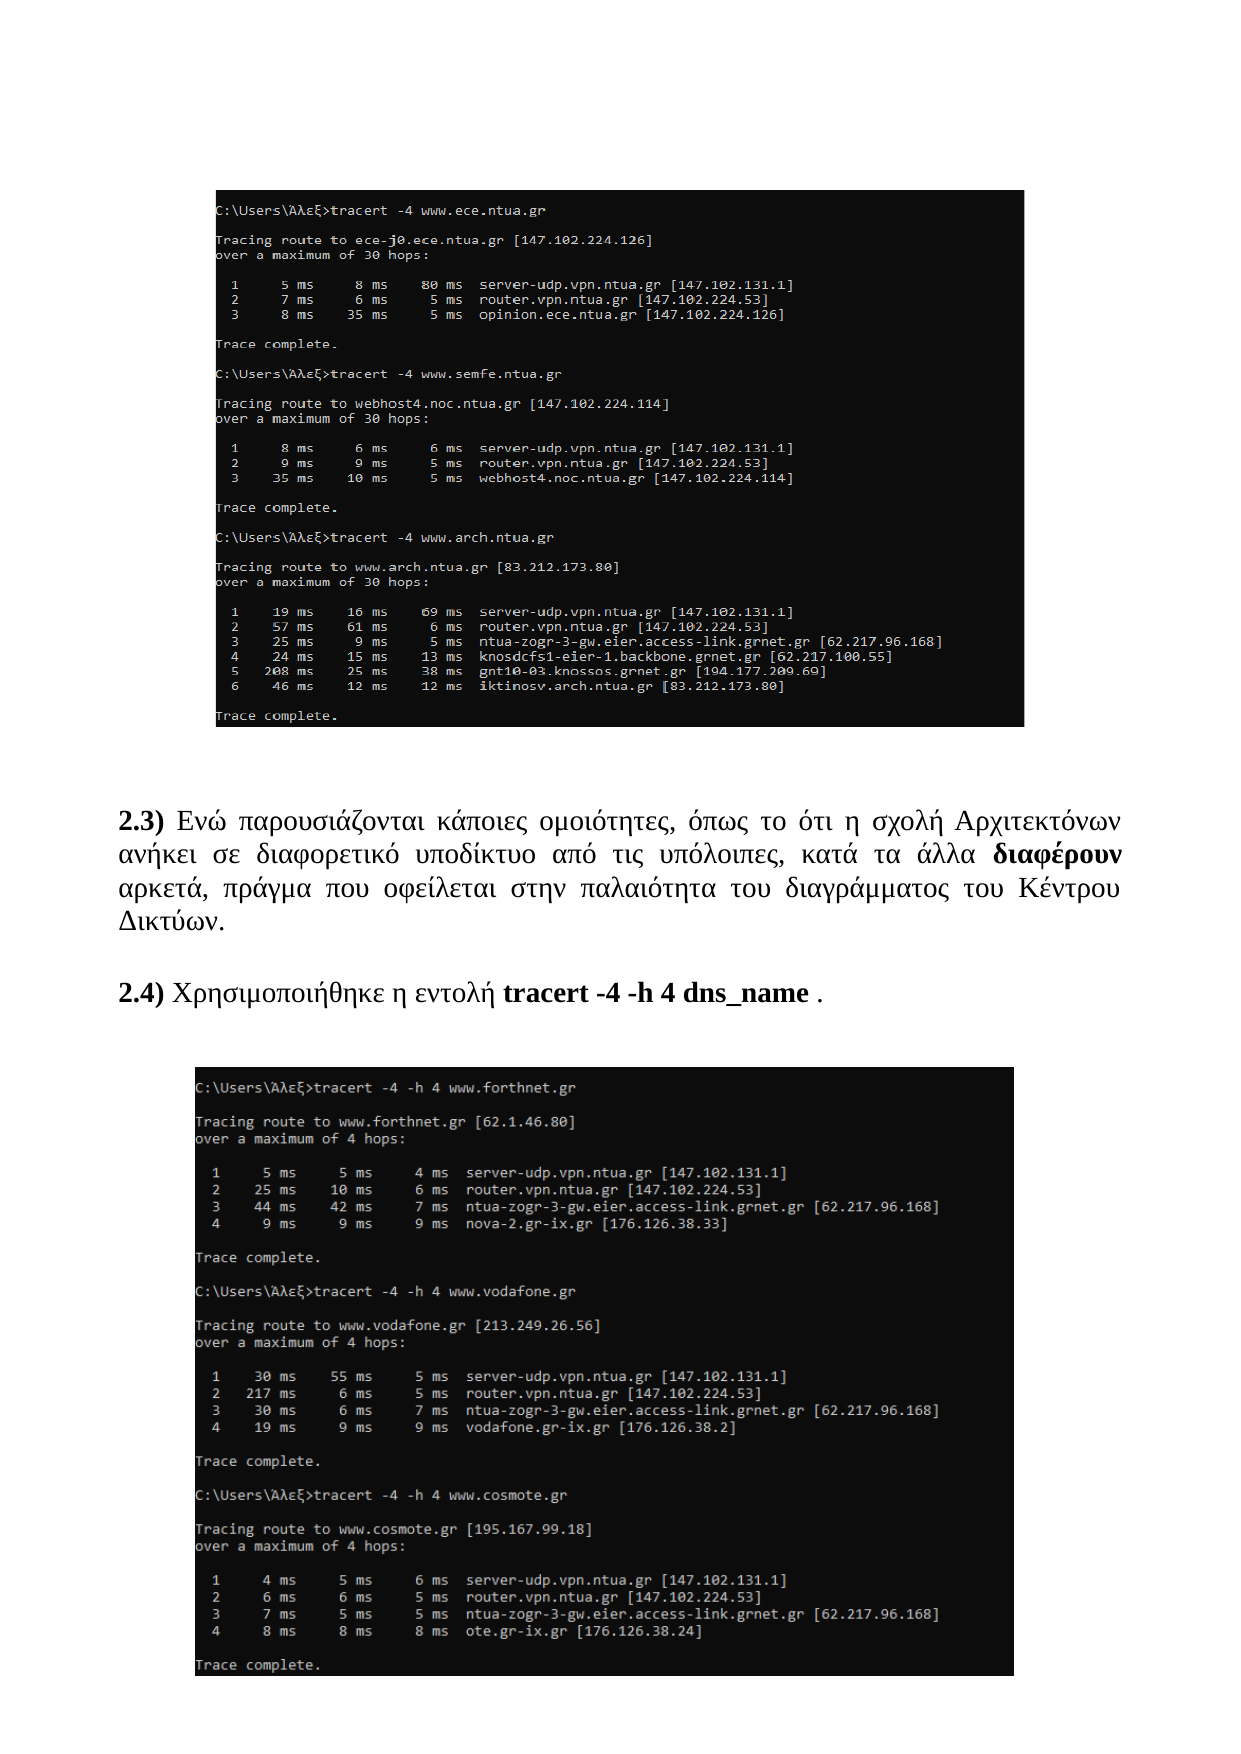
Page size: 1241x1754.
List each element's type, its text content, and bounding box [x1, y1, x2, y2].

text 2.4) Χρησιμοποιήθηκε η εντολή tracert -4 -h 4 dns_name . [118, 975, 1122, 1009]
picture [215, 190, 1025, 727]
text 2.3) Ενώ παρουσιάζονται κάποιες ομοιότητες, όπως το ότι η σχολή Αρχιτεκτόνων ανήκει σε διαφορετικό υποδίκτυο από τις υπόλοιπες, κατά τα άλλα διαφέρουν αρκετά, πράγμα που οφείλεται στην παλαιότητα του διαγράμματος του Κέντρου Δικτύων. [118, 803, 1122, 937]
picture [195, 1067, 1014, 1676]
